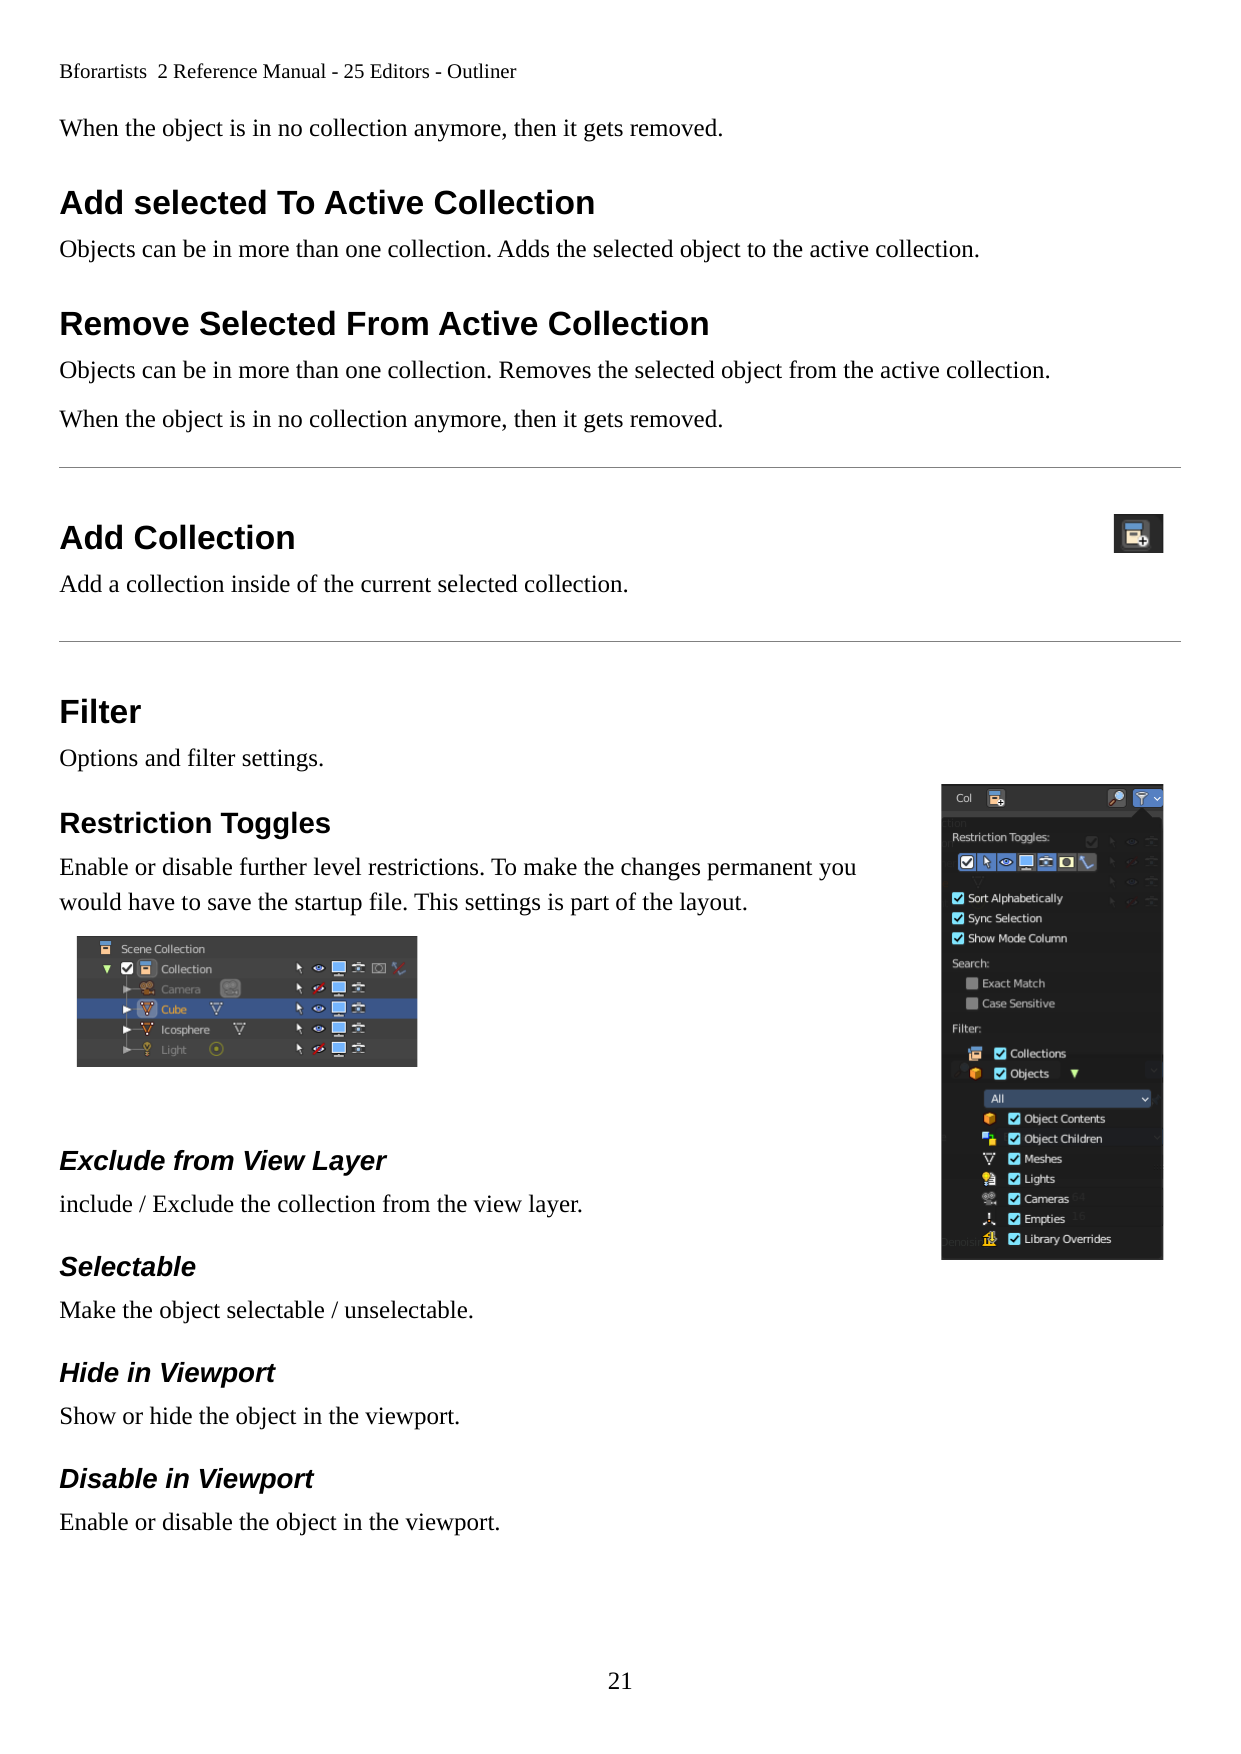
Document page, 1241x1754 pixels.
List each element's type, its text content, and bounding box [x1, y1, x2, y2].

subtitle Hide in Viewport [59, 1357, 1181, 1388]
subtitle Disable in Viewport [59, 1463, 1181, 1494]
subtitle Restriction Toggles [59, 806, 941, 840]
text When the object is in no collection anymore, then it gets removed. [59, 404, 1181, 432]
picture [76, 936, 418, 1067]
subtitle Exclude from View Layer [59, 1145, 941, 1177]
subtitle [1164, 1145, 1181, 1177]
picture [941, 784, 1164, 1260]
text include / Exclude the collection from the view layer. [59, 1189, 941, 1218]
text Make the object selectable / unselectable. [59, 1295, 1181, 1324]
text Enable or disable the object in the viewport. [59, 1507, 1181, 1536]
text Options and filter settings. [59, 743, 1181, 771]
subtitle Selectable [59, 1251, 1181, 1283]
picture [1113, 514, 1164, 553]
text Show or hide the object in the viewport. [59, 1401, 1181, 1430]
text Enable or disable further level restrictions. To make the changes permanent you would have to save the startup file. This settings is part of the layout. [59, 852, 941, 916]
text Add a collection inside of the current selected collection. [59, 569, 1181, 598]
text When the object is in no collection anymore, then it gets removed. [59, 113, 1181, 141]
subtitle Add selected To Active Collection [59, 182, 1181, 221]
subtitle Filter [59, 691, 1181, 730]
subtitle [1164, 806, 1181, 840]
text Objects can be in more than one collection. Adds the selected object to the active collection. [59, 234, 1181, 262]
text Objects can be in more than one collection. Removes the selected object from the active collection. [59, 355, 1181, 383]
subtitle Add Collection [59, 518, 1181, 556]
subtitle Remove Selected From Active Collection [59, 303, 1181, 342]
